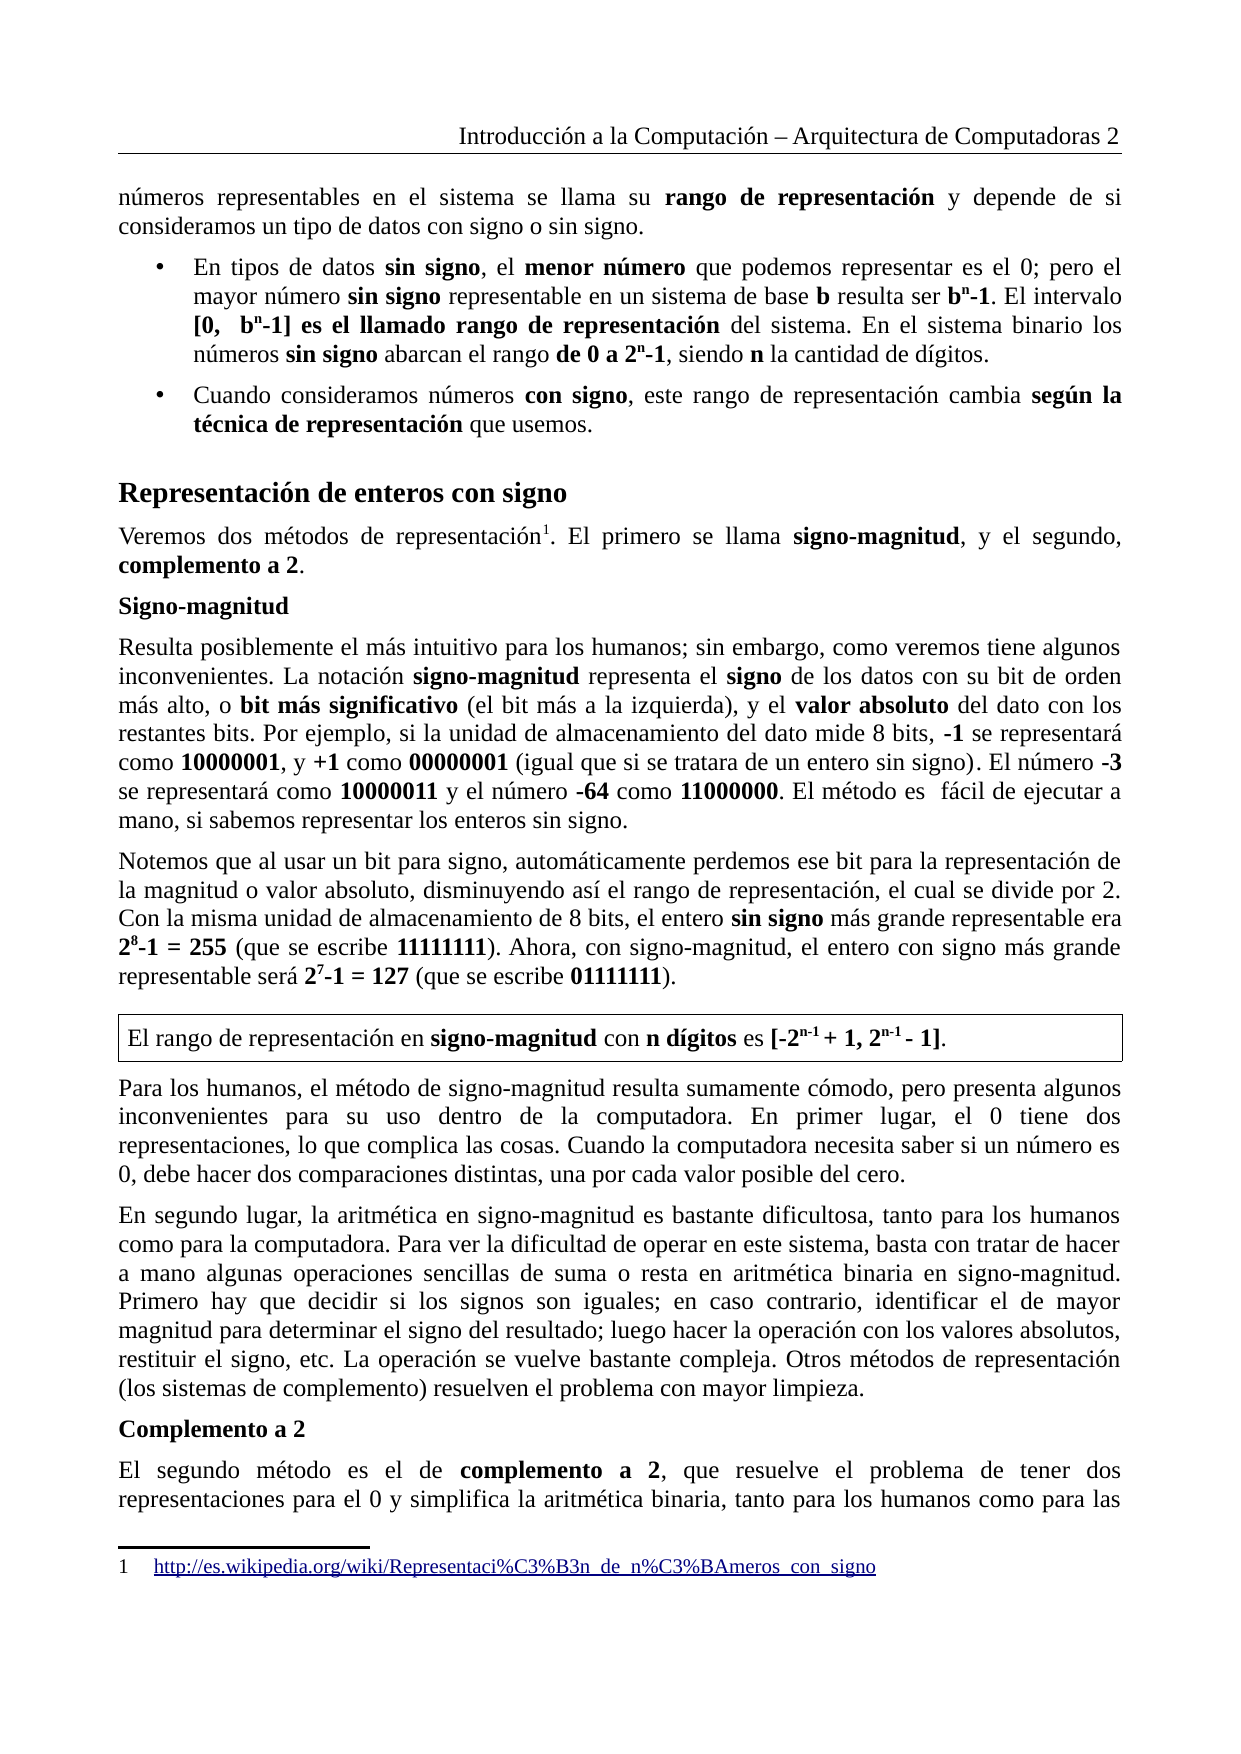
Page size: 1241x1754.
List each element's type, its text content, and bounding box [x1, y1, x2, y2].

text En segundo lugar, la aritmética en signo-magnitud es bastante dificultosa, tanto para los humanos como para la computadora. Para ver la dificultad de operar en este sistema, basta con tratar de hacer a mano algunas operaciones sencillas de suma o resta en aritmética binaria en signo-magnitud. Primero hay que decidir si los signos son iguales; en caso contrario, identificar el de mayor magnitud para determinar el signo del resultado; luego hacer la operación con los valores absolutos, restituir el signo, etc. La operación se vuelve bastante compleja. Otros métodos de representación (los sistemas de complemento) resuelven el problema con mayor limpieza. [118, 1200, 1122, 1401]
text Signo-magnitud [118, 591, 1122, 620]
text Notemos que al usar un bit para signo, automáticamente perdemos ese bit para la representación de la magnitud o valor absoluto, disminuyendo así el rango de representación, el cual se divide por 2. Con la misma unidad de almacenamiento de 8 bits, el entero sin signo más grande representable era 28-1 = 255 (que se escribe 11111111). Ahora, con signo-magnitud, el entero con signo más grande representable será 27-1 = 127 (que se escribe 01111111). [118, 846, 1122, 990]
list Cuando consideramos números con signo, este rango de representación cambia según la técnica de representación que usemos. [156, 380, 1122, 437]
text El segundo método es el de complemento a 2, que resuelve el problema de tener dos representaciones para el 0 y simplifica la aritmética binaria, tanto para los humanos como para las [118, 1455, 1122, 1513]
text Veremos dos métodos de representación. El primero se llama signo-magnitud, y el segundo, complemento a 2. [118, 521, 1122, 578]
subtitle Representación de enteros con signo [118, 475, 1122, 508]
text [118, 1002, 1122, 1014]
list En tipos de datos sin signo, el menor número que podemos representar es el 0; pero el mayor número sin signo representable en un sistema de base b resulta ser bn-1. El intervalo [0, bn-1] es el llamado rango de representación del sistema. En el sistema binario los números sin signo abarcan el rango de 0 a 2n-1, siendo n la cantidad de dígitos. [156, 252, 1122, 367]
text números representables en el sistema se llama su rango de representación y depende de si consideramos un tipo de datos con signo o sin signo. [118, 182, 1122, 240]
text [119, 1015, 1122, 1061]
text http://es.wikipedia.org/wiki/Representaci%C3%B3n_de_n%C3%BAmeros_con_signo [118, 1553, 1122, 1578]
text Para los humanos, el método de signo-magnitud resulta sumamente cómodo, pero presenta algunos inconvenientes para su uso dentro de la computadora. En primer lugar, el 0 tiene dos representaciones, lo que complica las cosas. Cuando la computadora necesita saber si un número es 0, debe hacer dos comparaciones distintas, una por cada valor posible del cero. [118, 1062, 1122, 1188]
text Complemento a 2 [118, 1414, 1122, 1443]
text Resulta posiblemente el más intuitivo para los humanos; sin embargo, como veremos tiene algunos inconvenientes. La notación signo-magnitud representa el signo de los datos con su bit de orden más alto, o bit más significativo (el bit más a la izquierda), y el valor absoluto del dato con los restantes bits. Por ejemplo, si la unidad de almacenamiento del dato mide 8 bits, -1 se representará como 10000001, y +1 como 00000001 (igual que si se tratara de un entero sin signo). El número -3 se representará como 10000011 y el número -64 como 11000000. El método es fácil de ejecutar a mano, si sabemos representar los enteros sin signo. [118, 632, 1122, 833]
text El rango de representación en signo-magnitud con n dígitos es [-2n-1 + 1, 2n-1 - 1]. [127, 1023, 1113, 1052]
